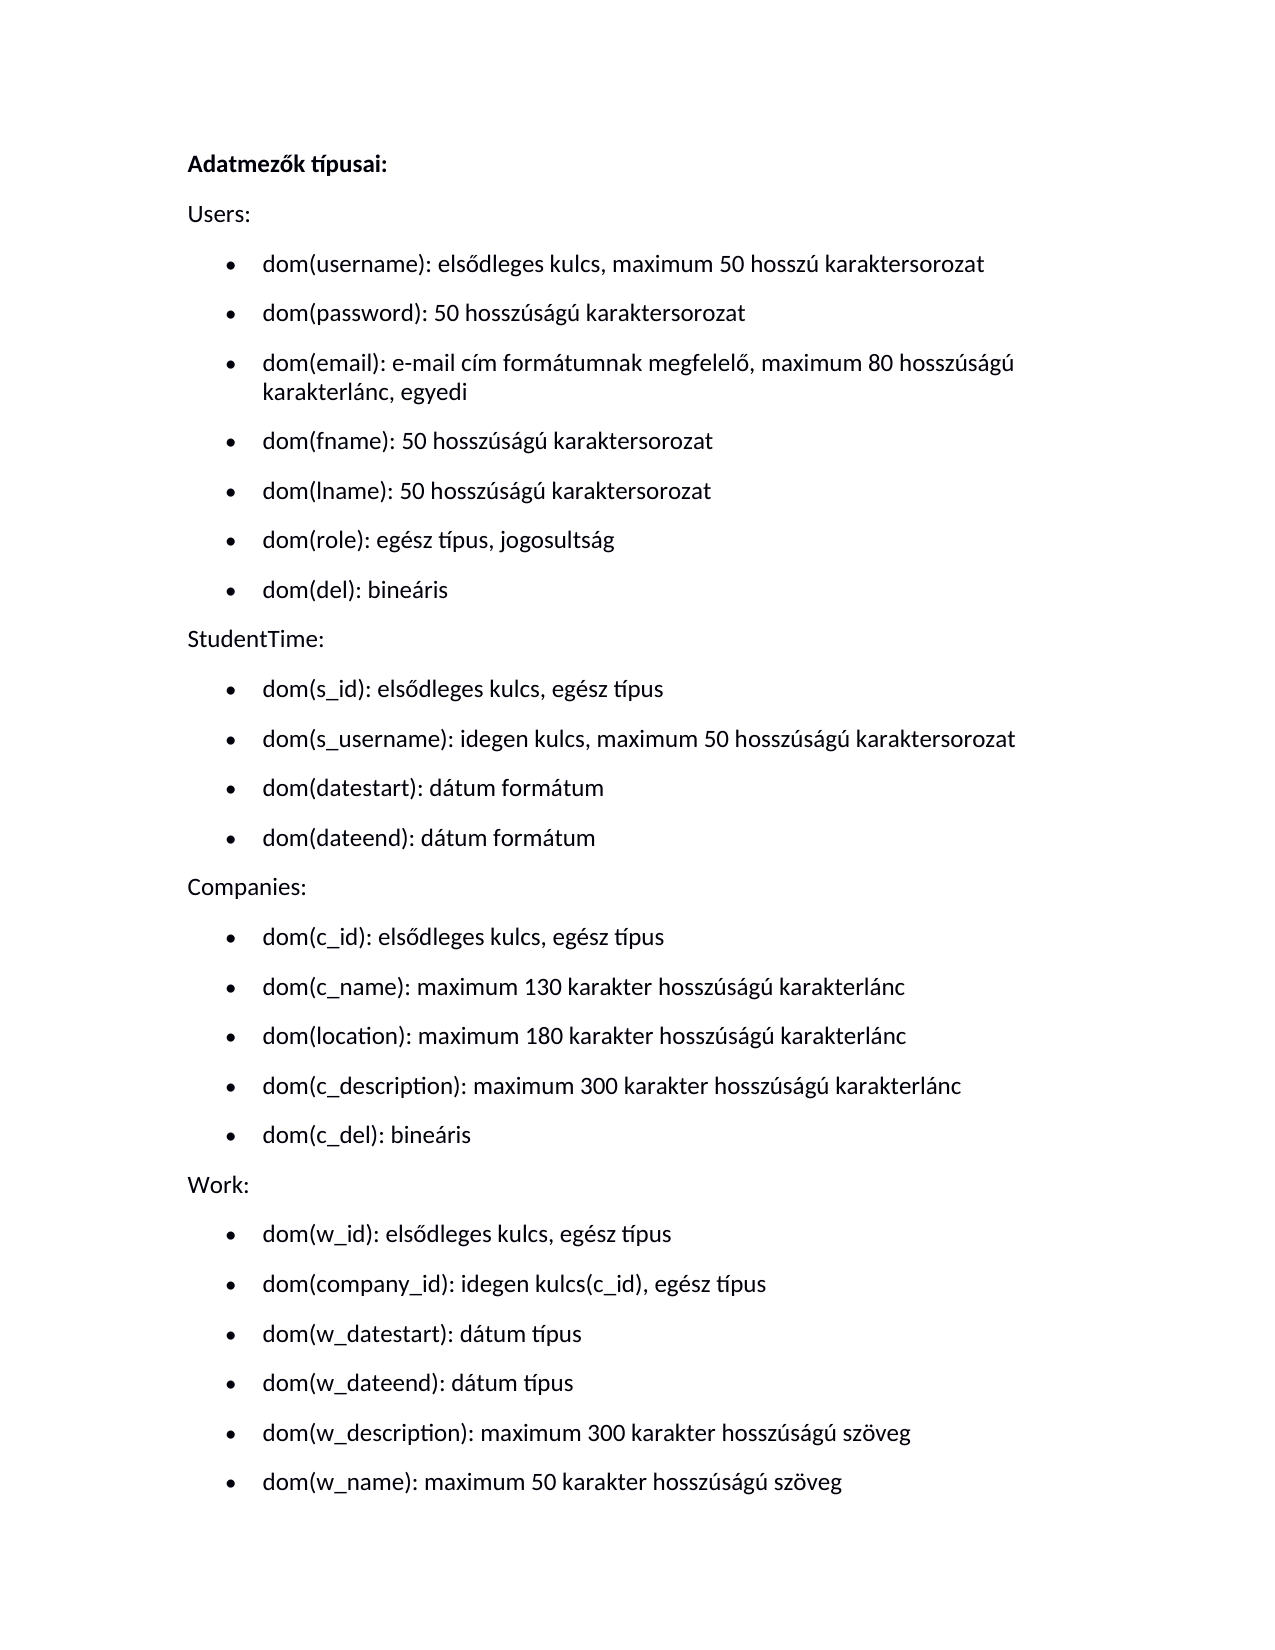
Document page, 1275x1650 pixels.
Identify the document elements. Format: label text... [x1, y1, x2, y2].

text Users: [187, 199, 1087, 228]
list dom(role): egész típus, jogosultság [225, 526, 1087, 554]
list dom(s_username): idegen kulcs, maximum 50 hosszúságú karaktersorozat [225, 724, 1087, 753]
list dom(email): e-mail cím formátumnak megfelelő, maximum 80 hosszúságú karakterlánc, egyedi [225, 348, 1087, 406]
list dom(c_del): bineáris [225, 1121, 1087, 1149]
list dom(c_id): elsődleges kulcs, egész típus [225, 922, 1087, 951]
text StudentTime: [187, 625, 1087, 654]
list dom(w_id): elsődleges kulcs, egész típus [225, 1220, 1087, 1249]
list dom(fname): 50 hosszúságú karaktersorozat [225, 427, 1087, 455]
list dom(w_dateend): dátum típus [225, 1369, 1087, 1397]
list dom(c_description): maximum 300 karakter hosszúságú karakterlánc [225, 1071, 1087, 1100]
list dom(username): elsődleges kulcs, maximum 50 hosszú karaktersorozat [225, 249, 1087, 278]
list dom(dateend): dátum formátum [225, 823, 1087, 852]
list dom(password): 50 hosszúságú karaktersorozat [225, 299, 1087, 327]
list dom(s_id): elsődleges kulcs, egész típus [225, 674, 1087, 703]
list dom(datestart): dátum formátum [225, 774, 1087, 802]
list dom(del): bineáris [225, 575, 1087, 604]
list dom(w_description): maximum 300 karakter hosszúságú szöveg [225, 1418, 1087, 1447]
list dom(c_name): maximum 130 karakter hosszúságú karakterlánc [225, 972, 1087, 1001]
list dom(w_datestart): dátum típus [225, 1319, 1087, 1348]
list dom(location): maximum 180 karakter hosszúságú karakterlánc [225, 1022, 1087, 1050]
text Work: [187, 1170, 1087, 1199]
text Companies: [187, 873, 1087, 902]
list dom(company_id): idegen kulcs(c_id), egész típus [225, 1269, 1087, 1298]
list dom(w_name): maximum 50 karakter hosszúságú szöveg [225, 1468, 1087, 1497]
list dom(lname): 50 hosszúságú karaktersorozat [225, 476, 1087, 505]
text Adatmezők típusai: [187, 150, 1087, 179]
